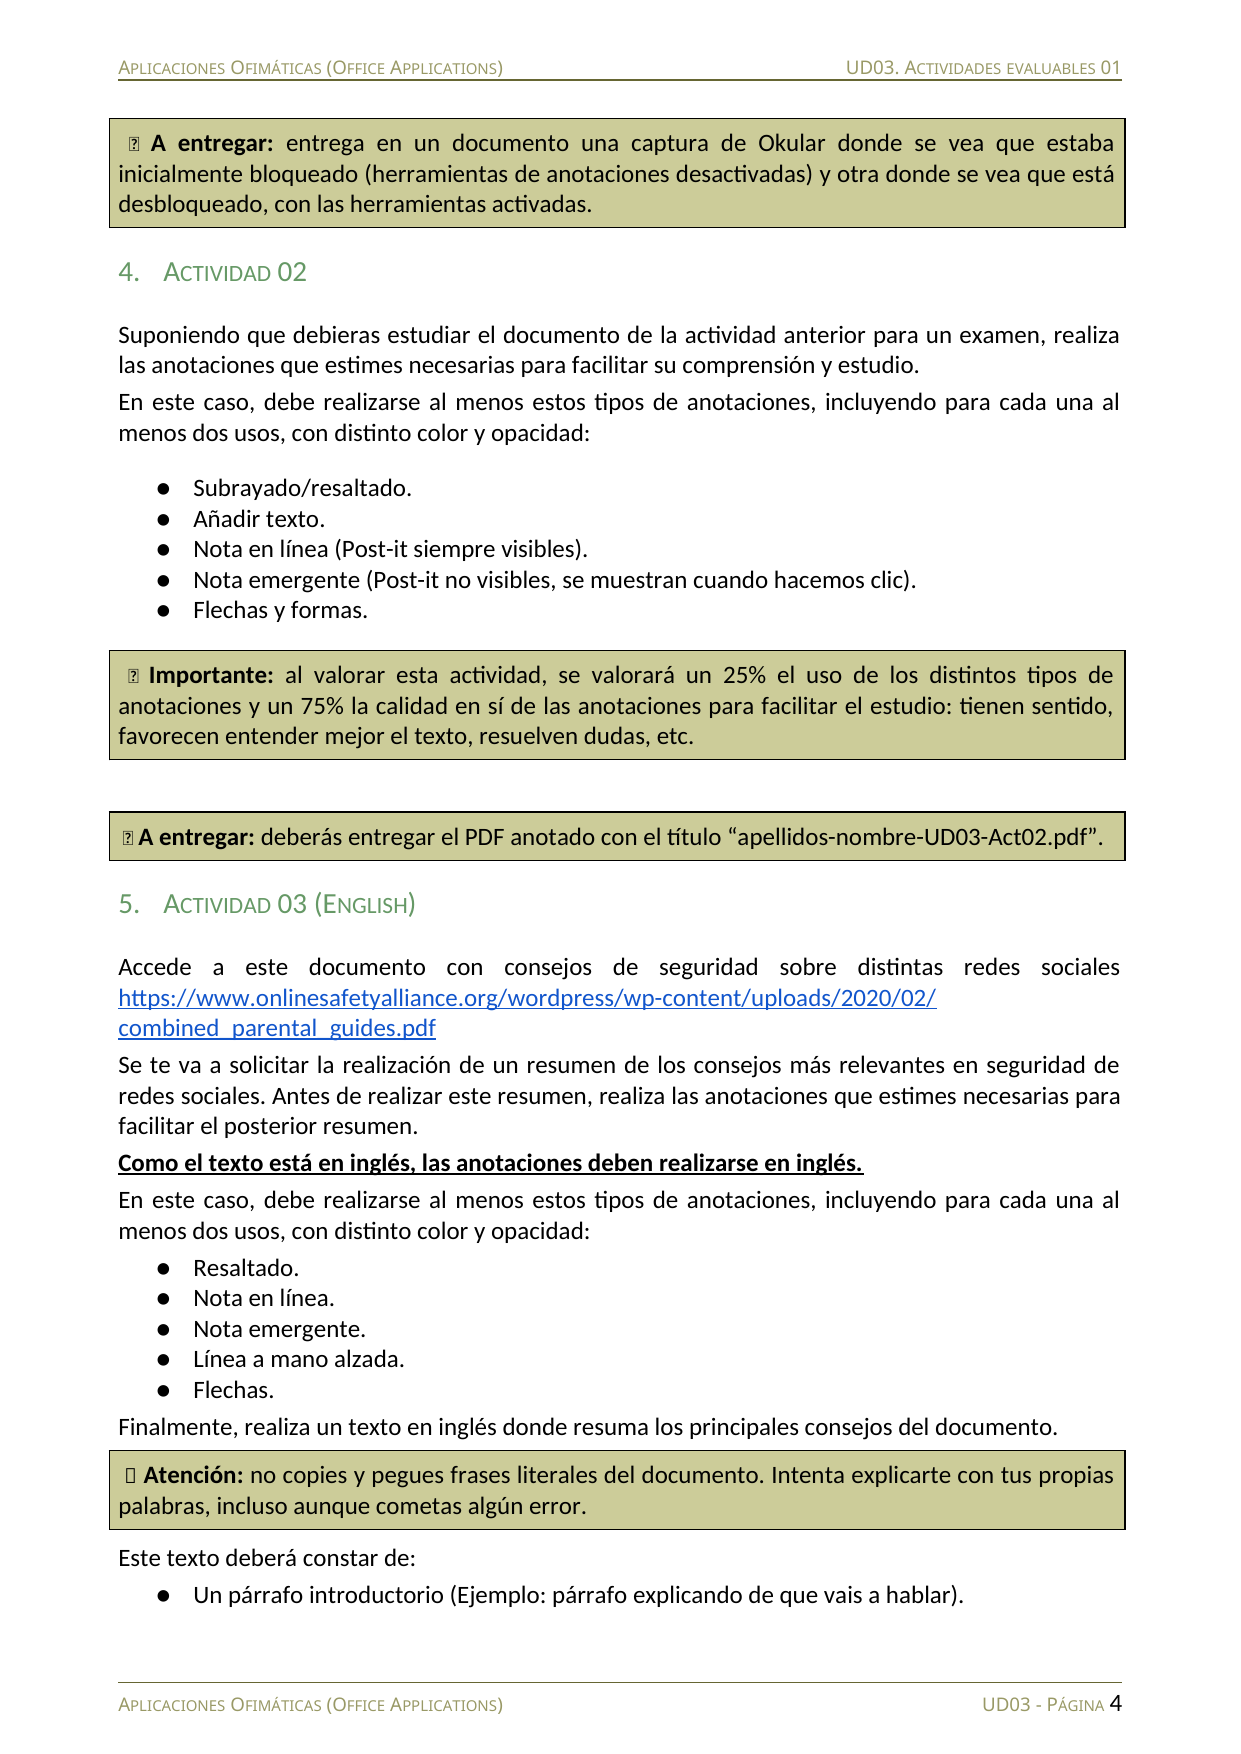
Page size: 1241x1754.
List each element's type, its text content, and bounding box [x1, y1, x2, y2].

list Nota en línea (Post-it siempre visibles). [156, 533, 1122, 564]
list Nota emergente (Post-it no visibles, se muestran cuando hacemos clic). [156, 564, 1122, 594]
subtitle Actividad 03 (English) [118, 886, 1122, 921]
text 📕 A entregar: deberás entregar el PDF anotado con el título “apellidos-nombre-UD03-Act02.pdf”. [110, 813, 1124, 860]
list Subrayado/resaltado. [156, 472, 1122, 503]
list Flechas. [156, 1374, 1122, 1404]
text Se te va a solicitar la realización de un resumen de los consejos más relevantes en seguridad de redes sociales. Antes de realizar este resumen, realiza las anotaciones que estimes necesarias para facilitar el posterior resumen. [118, 1049, 1122, 1141]
text Finalmente, realiza un texto en inglés donde resuma los principales consejos del documento. [118, 1411, 1122, 1441]
list Un párrafo introductorio (Ejemplo: párrafo explicando de que vais a hablar). [156, 1579, 1122, 1609]
text 📕 A entregar: entrega en un documento una captura de Okular donde se vea que estaba inicialmente bloqueado (herramientas de anotaciones desactivadas) y otra donde se vea que está desbloqueado, con las herramientas activadas. [110, 119, 1124, 227]
subtitle Actividad 02 [118, 253, 1122, 289]
text Suponiendo que debieras estudiar el documento de la actividad anterior para un examen, realiza las anotaciones que estimes necesarias para facilitar su comprensión y estudio. [118, 319, 1122, 380]
list Nota en línea. [156, 1282, 1122, 1313]
text Accede a este documento con consejos de seguridad sobre distintas redes sociales https://www.onlinesafetyalliance.org/wordpress/wp-content/uploads/2020/02/combined_parental_guides.pdf [118, 951, 1122, 1043]
list Nota emergente. [156, 1313, 1122, 1343]
list Añadir texto. [156, 503, 1122, 533]
text Como el texto está en inglés, las anotaciones deben realizarse en inglés. [118, 1147, 1122, 1178]
text 📖 Importante: al valorar esta actividad, se valorará un 25% el uso de los distintos tipos de anotaciones y un 75% la calidad en sí de las anotaciones para facilitar el estudio: tienen sentido, favorecen entender mejor el texto, resuelven dudas, etc. [110, 651, 1124, 759]
list Flechas y formas. [156, 594, 1122, 625]
text En este caso, debe realizarse al menos estos tipos de anotaciones, incluyendo para cada una al menos dos usos, con distinto color y opacidad: [118, 386, 1122, 447]
list Resaltado. [156, 1252, 1122, 1282]
text ❕ Atención: no copies y pegues frases literales del documento. Intenta explicarte con tus propias palabras, incluso aunque cometas algún error. [110, 1451, 1124, 1529]
text En este caso, debe realizarse al menos estos tipos de anotaciones, incluyendo para cada una al menos dos usos, con distinto color y opacidad: [118, 1184, 1122, 1245]
list Línea a mano alzada. [156, 1343, 1122, 1374]
text Este texto deberá constar de: [118, 1542, 1122, 1572]
